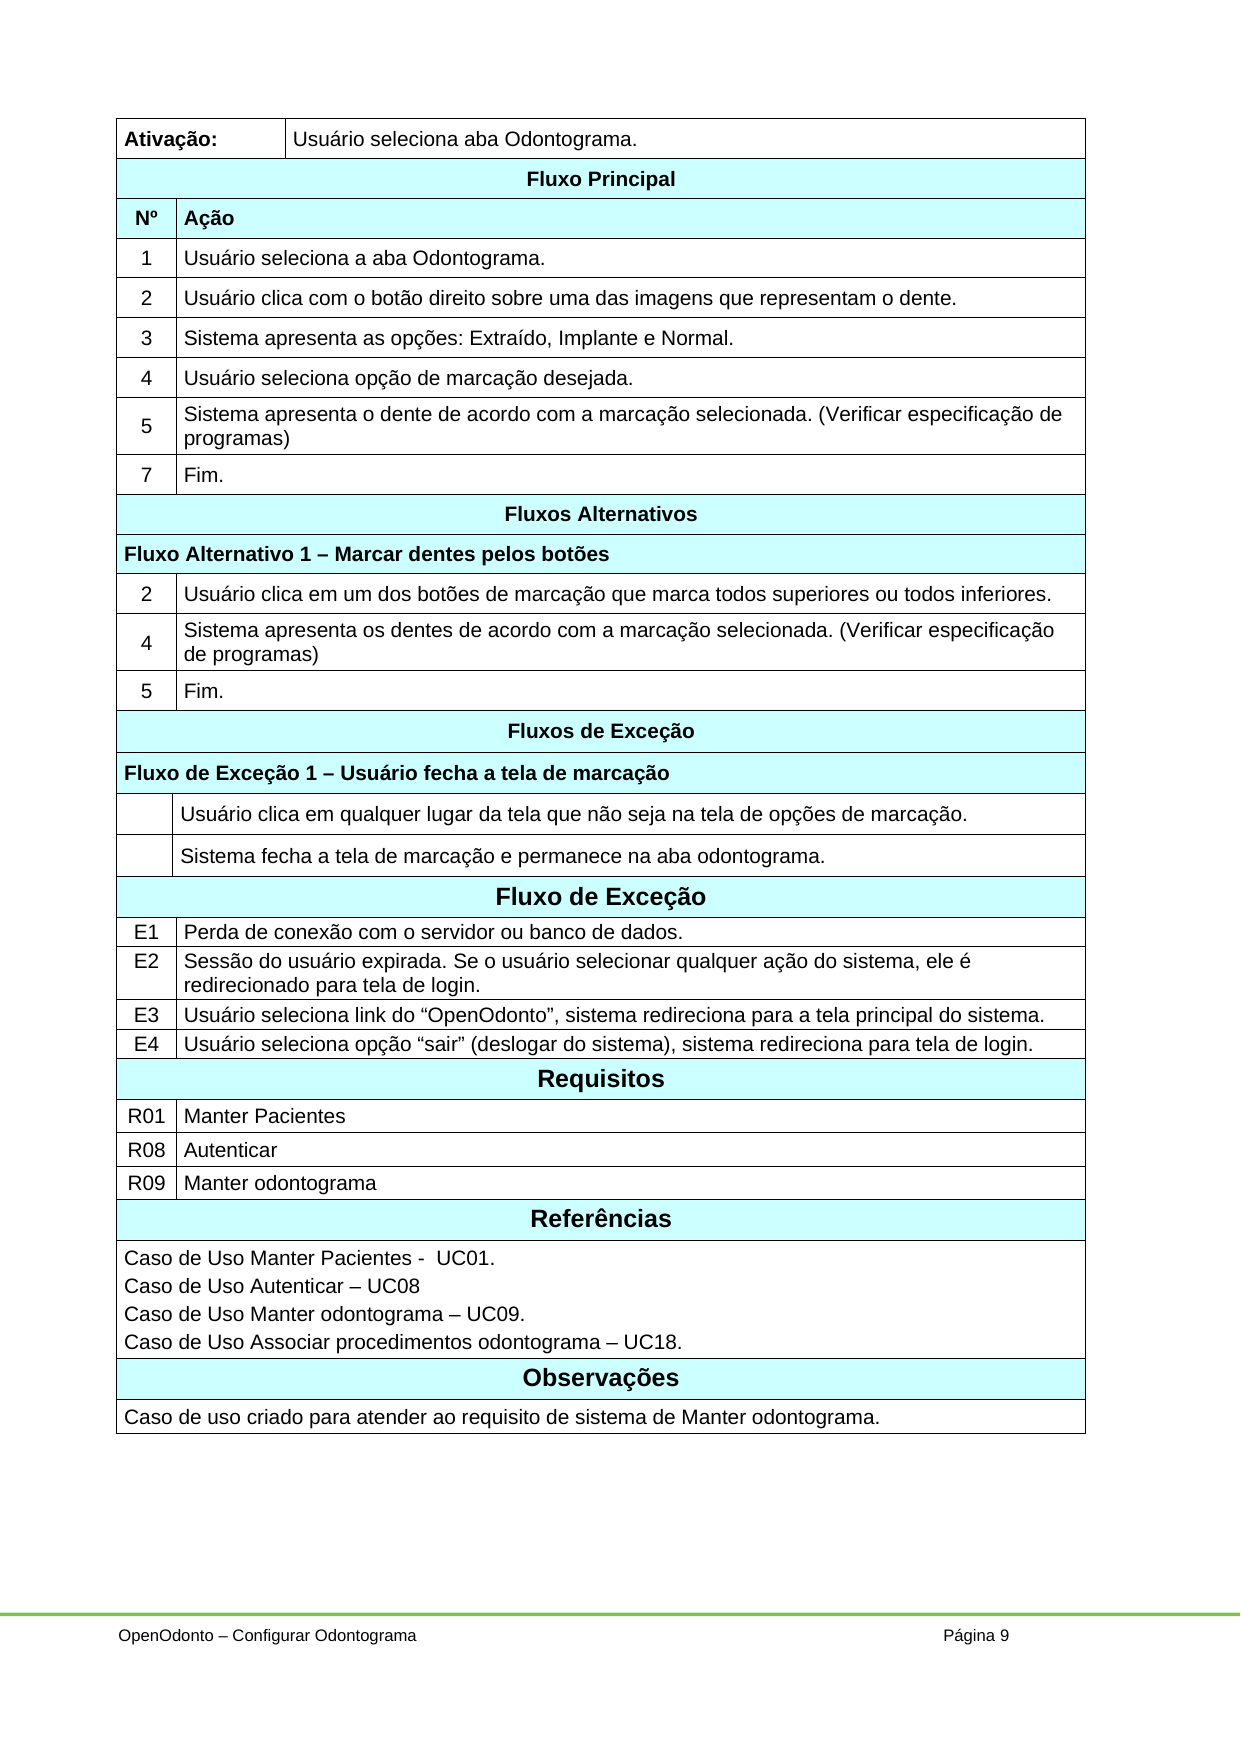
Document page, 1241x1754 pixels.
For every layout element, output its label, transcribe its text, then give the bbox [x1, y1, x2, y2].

table_cell Fim. [177, 671, 1085, 710]
table_cell Ativação: [117, 119, 285, 158]
table_cell Perda de conexão com o servidor ou banco de dados. [177, 918, 1085, 946]
table_cell Observações [117, 1359, 1085, 1399]
table_cell Sistema apresenta o dente de acordo com a marcação selecionada. (Verificar especificação de programas) [177, 398, 1085, 454]
table_cell Usuário seleciona aba Odontograma. [286, 119, 1085, 158]
table_cell 2 [117, 278, 176, 317]
table_cell Usuário clica em qualquer lugar da tela que não seja na tela de opções de marcação. [173, 794, 1085, 834]
table_cell Fluxos de Exceção [117, 711, 1085, 752]
table_cell Fim. [177, 455, 1085, 494]
table_cell E4 [117, 1030, 176, 1058]
table_cell Sistema fecha a tela de marcação e permanece na aba odontograma. [173, 835, 1085, 876]
table_cell Fluxo de Exceção [117, 877, 1085, 917]
table_cell Fluxo Principal [117, 159, 1085, 198]
table_cell Sistema apresenta as opções: Extraído, Implante e Normal. [177, 318, 1085, 357]
table_cell Manter Pacientes [177, 1100, 1085, 1132]
table_cell [117, 794, 172, 834]
table_cell Usuário seleciona a aba Odontograma. [177, 239, 1085, 277]
table_cell Usuário clica com o botão direito sobre uma das imagens que representam o dente. [177, 278, 1085, 317]
table_cell Fluxos Alternativos [117, 495, 1085, 533]
table_cell Usuário seleciona opção de marcação desejada. [177, 358, 1085, 397]
table_cell E2 [117, 947, 176, 999]
table_cell Fluxo de Exceção 1 – Usuário fecha a tela de marcação [117, 753, 1085, 793]
table_cell Nº [117, 199, 176, 237]
table_cell R08 [117, 1133, 176, 1166]
table_cell Caso de Uso Manter Pacientes - UC01. Caso de Uso Autenticar – UC08 Caso de Uso Manter odontograma – UC09. Caso de Uso Associar procedimentos odontograma – UC18. [117, 1241, 1085, 1358]
table_cell E1 [117, 918, 176, 946]
table_cell 4 [117, 358, 176, 397]
table_cell Ação [177, 199, 1085, 237]
table_cell Referências [117, 1200, 1085, 1240]
table_cell Sessão do usuário expirada. Se o usuário selecionar qualquer ação do sistema, ele é redirecionado para tela de login. [177, 947, 1085, 999]
table_cell [117, 835, 172, 876]
table_cell Usuário seleciona link do “OpenOdonto”, sistema redireciona para a tela principal do sistema. [177, 1000, 1085, 1028]
table_cell Manter odontograma [177, 1167, 1085, 1199]
table_cell Requisitos [117, 1059, 1085, 1099]
table_cell 4 [117, 614, 176, 670]
table_cell R01 [117, 1100, 176, 1132]
table_cell E3 [117, 1000, 176, 1028]
table_cell 2 [117, 574, 176, 613]
table_cell 5 [117, 671, 176, 710]
table_cell R09 [117, 1167, 176, 1199]
table_cell Autenticar [177, 1133, 1085, 1166]
table_cell 5 [117, 398, 176, 454]
table_cell Fluxo Alternativo 1 – Marcar dentes pelos botões [117, 535, 1085, 573]
table_cell Usuário seleciona opção “sair” (deslogar do sistema), sistema redireciona para tela de login. [177, 1030, 1085, 1058]
table_cell 1 [117, 239, 176, 277]
table_cell 3 [117, 318, 176, 357]
table_cell 7 [117, 455, 176, 494]
table_cell Sistema apresenta os dentes de acordo com a marcação selecionada. (Verificar especificação de programas) [177, 614, 1085, 670]
table_cell Caso de uso criado para atender ao requisito de sistema de Manter odontograma. [117, 1400, 1085, 1433]
table_cell Usuário clica em um dos botões de marcação que marca todos superiores ou todos inferiores. [177, 574, 1085, 613]
